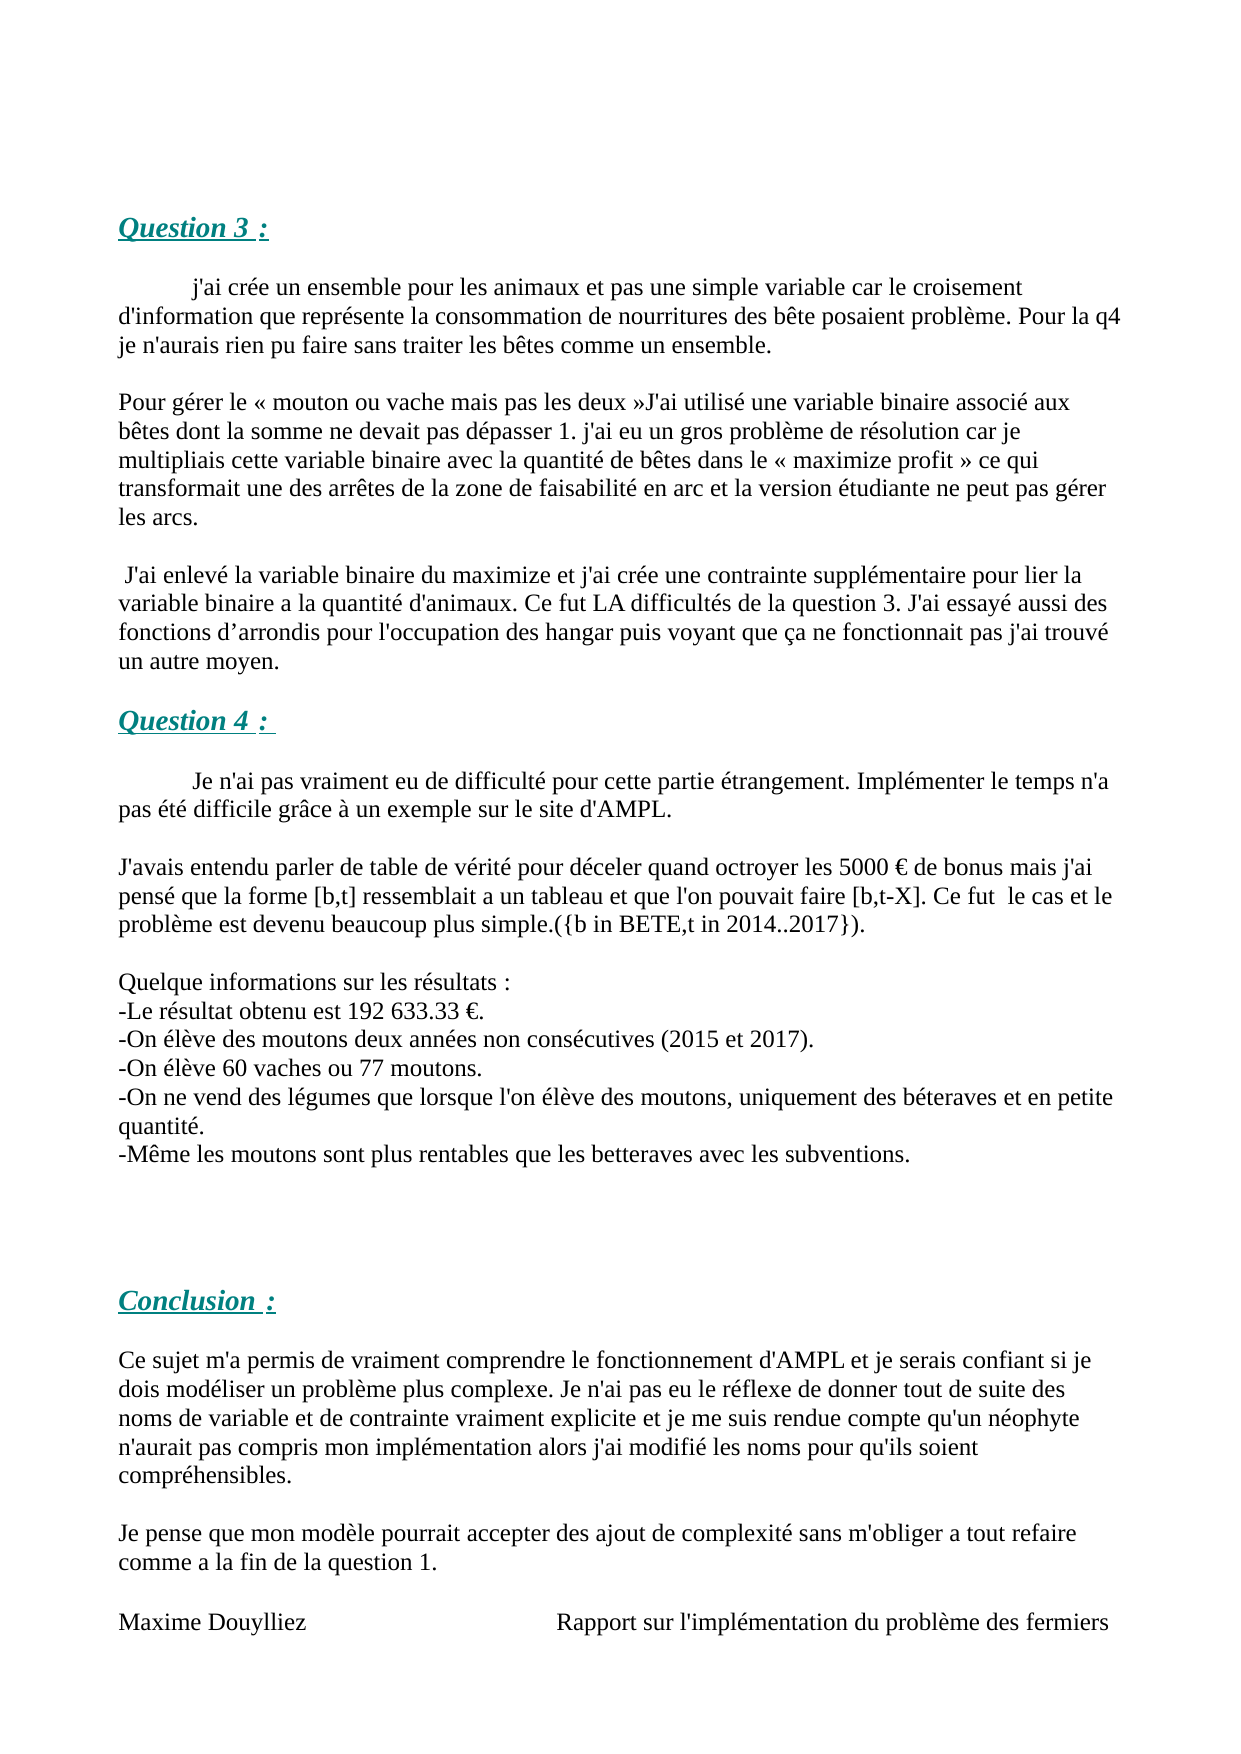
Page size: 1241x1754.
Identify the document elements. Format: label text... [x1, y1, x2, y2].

text -Le résultat obtenu est 192 633.33 €. [118, 996, 1122, 1024]
text Je n'ai pas vraiment eu de difficulté pour cette partie étrangement. Implémenter le temps n'a pas été difficile grâce à un exemple sur le site d'AMPL. [118, 766, 1122, 823]
text J'ai enlevé la variable binaire du maximize et j'ai crée une contrainte supplémentaire pour lier la variable binaire a la quantité d'animaux. Ce fut LA difficultés de la question 3. J'ai essayé aussi des fonctions d’arrondis pour l'occupation des hangar puis voyant que ça ne fonctionnait pas j'ai trouvé un autre moyen. Question 4 : [118, 560, 1122, 737]
text j'ai crée un ensemble pour les animaux et pas une simple variable car le croisement d'information que représente la consommation de nourritures des bête posaient problème. Pour la q4 je n'aurais rien pu faire sans traiter les bêtes comme un ensemble. [118, 272, 1122, 358]
text Ce sujet m'a permis de vraiment comprendre le fonctionnement d'AMPL et je serais confiant si je dois modéliser un problème plus complexe. Je n'ai pas eu le réflexe de donner tout de suite des noms de variable et de contrainte vraiment explicite et je me suis rendue compte qu'un néophyte n'aurait pas compris mon implémentation alors j'ai modifié les noms pour qu'ils soient compréhensibles. [118, 1346, 1122, 1489]
text J'avais entendu parler de table de vérité pour déceler quand octroyer les 5000 € de bonus mais j'ai pensé que la forme [b,t] ressemblait a un tableau et que l'on pouvait faire [b,t-X]. Ce fut le cas et le problème est devenu beaucoup plus simple.({b in BETE,t in 2014..2017}). [118, 823, 1122, 938]
text Question 3 : [118, 210, 1122, 243]
text Pour gérer le « mouton ou vache mais pas les deux »J'ai utilisé une variable binaire associé aux bêtes dont la somme ne devait pas dépasser 1. j'ai eu un gros problème de résolution car je multipliais cette variable binaire avec la quantité de bêtes dans le « maximize profit » ce qui transformait une des arrêtes de la zone de faisabilité en arc et la version étudiante ne peut pas gérer les arcs. [118, 387, 1122, 531]
text Quelque informations sur les résultats : [118, 967, 1122, 996]
text -On ne vend des légumes que lorsque l'on élève des moutons, uniquement des béteraves et en petite quantité. [118, 1082, 1122, 1139]
text -On élève des moutons deux années non consécutives (2015 et 2017). [118, 1024, 1122, 1053]
text Je pense que mon modèle pourrait accepter des ajout de complexité sans m'obliger a tout refaire comme a la fin de la question 1. [118, 1518, 1122, 1576]
text -On élève 60 vaches ou 77 moutons. [118, 1053, 1122, 1082]
text -Même les moutons sont plus rentables que les betteraves avec les subventions. [118, 1139, 1122, 1168]
text Conclusion : [118, 1283, 1122, 1317]
